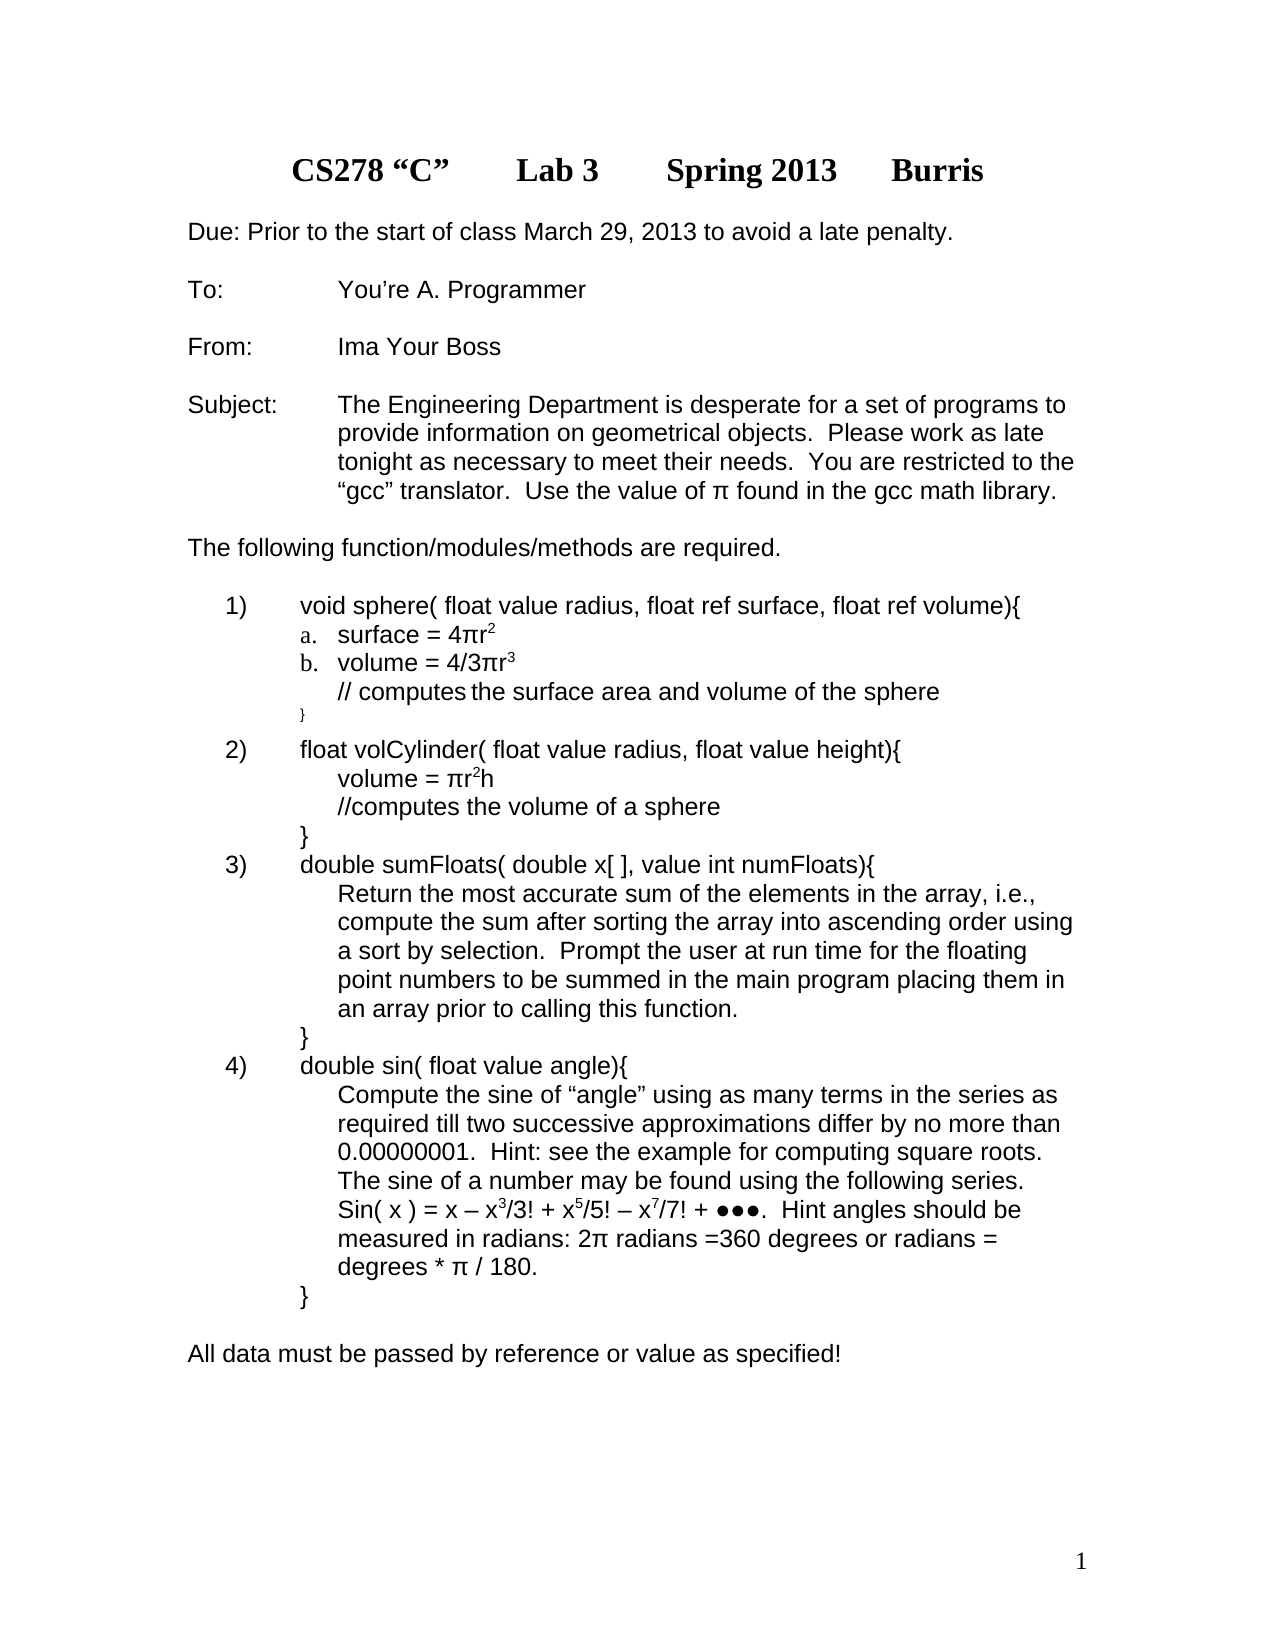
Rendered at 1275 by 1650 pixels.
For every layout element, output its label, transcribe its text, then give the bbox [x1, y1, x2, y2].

text CS278 “C” Lab 3 Spring 2013 Burris [187, 150, 1087, 188]
text Compute the sine of “angle” using as many terms in the series as required till two successive approximations differ by no more than 0.00000001. Hint: see the example for computing square roots. The sine of a number may be found using the following series. [337, 1080, 1087, 1195]
list double sumFloats( double x[ ], value int numFloats){ [225, 850, 1087, 878]
text } [300, 1022, 1087, 1051]
text Due: Prior to the start of class March 29, 2013 to avoid a late penalty. [187, 217, 1087, 246]
text All data must be passed by reference or value as specified! [187, 1338, 1087, 1367]
text } [300, 706, 1087, 735]
text Return the most accurate sum of the elements in the array, i.e., compute the sum after sorting the array into ascending order using a sort by selection. Prompt the user at run time for the floating point numbers to be summed in the main program placing them in an array prior to calling this function. [337, 878, 1087, 1022]
text To: You’re A. Programmer [187, 274, 1087, 303]
text Sin( x ) = x – x3/3! + x5/5! – x7/7! + ●●●. Hint angles should be measured in radians: 2π radians =360 degrees or radians = degrees * π / 180. [337, 1195, 1087, 1281]
text Subject: The Engineering Department is desperate for a set of programs to provide information on geometrical objects. Please work as late tonight as necessary to meet their needs. You are restricted to the “gcc” translator. Use the value of π found in the gcc math library. [187, 389, 1087, 504]
text } [300, 1281, 1087, 1310]
text } [300, 821, 1087, 850]
list double sin( float value angle){ [225, 1051, 1087, 1080]
text The following function/modules/methods are required. [187, 533, 1087, 562]
list volume = 4/3πr3 [300, 648, 1087, 677]
text // computes the surface area and volume of the sphere [337, 677, 1087, 706]
text volume = πr2h [300, 763, 1087, 792]
text From: Ima Your Boss [187, 332, 1087, 361]
list void sphere( float value radius, float ref surface, float ref volume){ [225, 591, 1087, 619]
list surface = 4πr2 [300, 619, 1087, 648]
list float volCylinder( float value radius, float value height){ [225, 735, 1087, 763]
text //computes the volume of a sphere [300, 792, 1087, 821]
